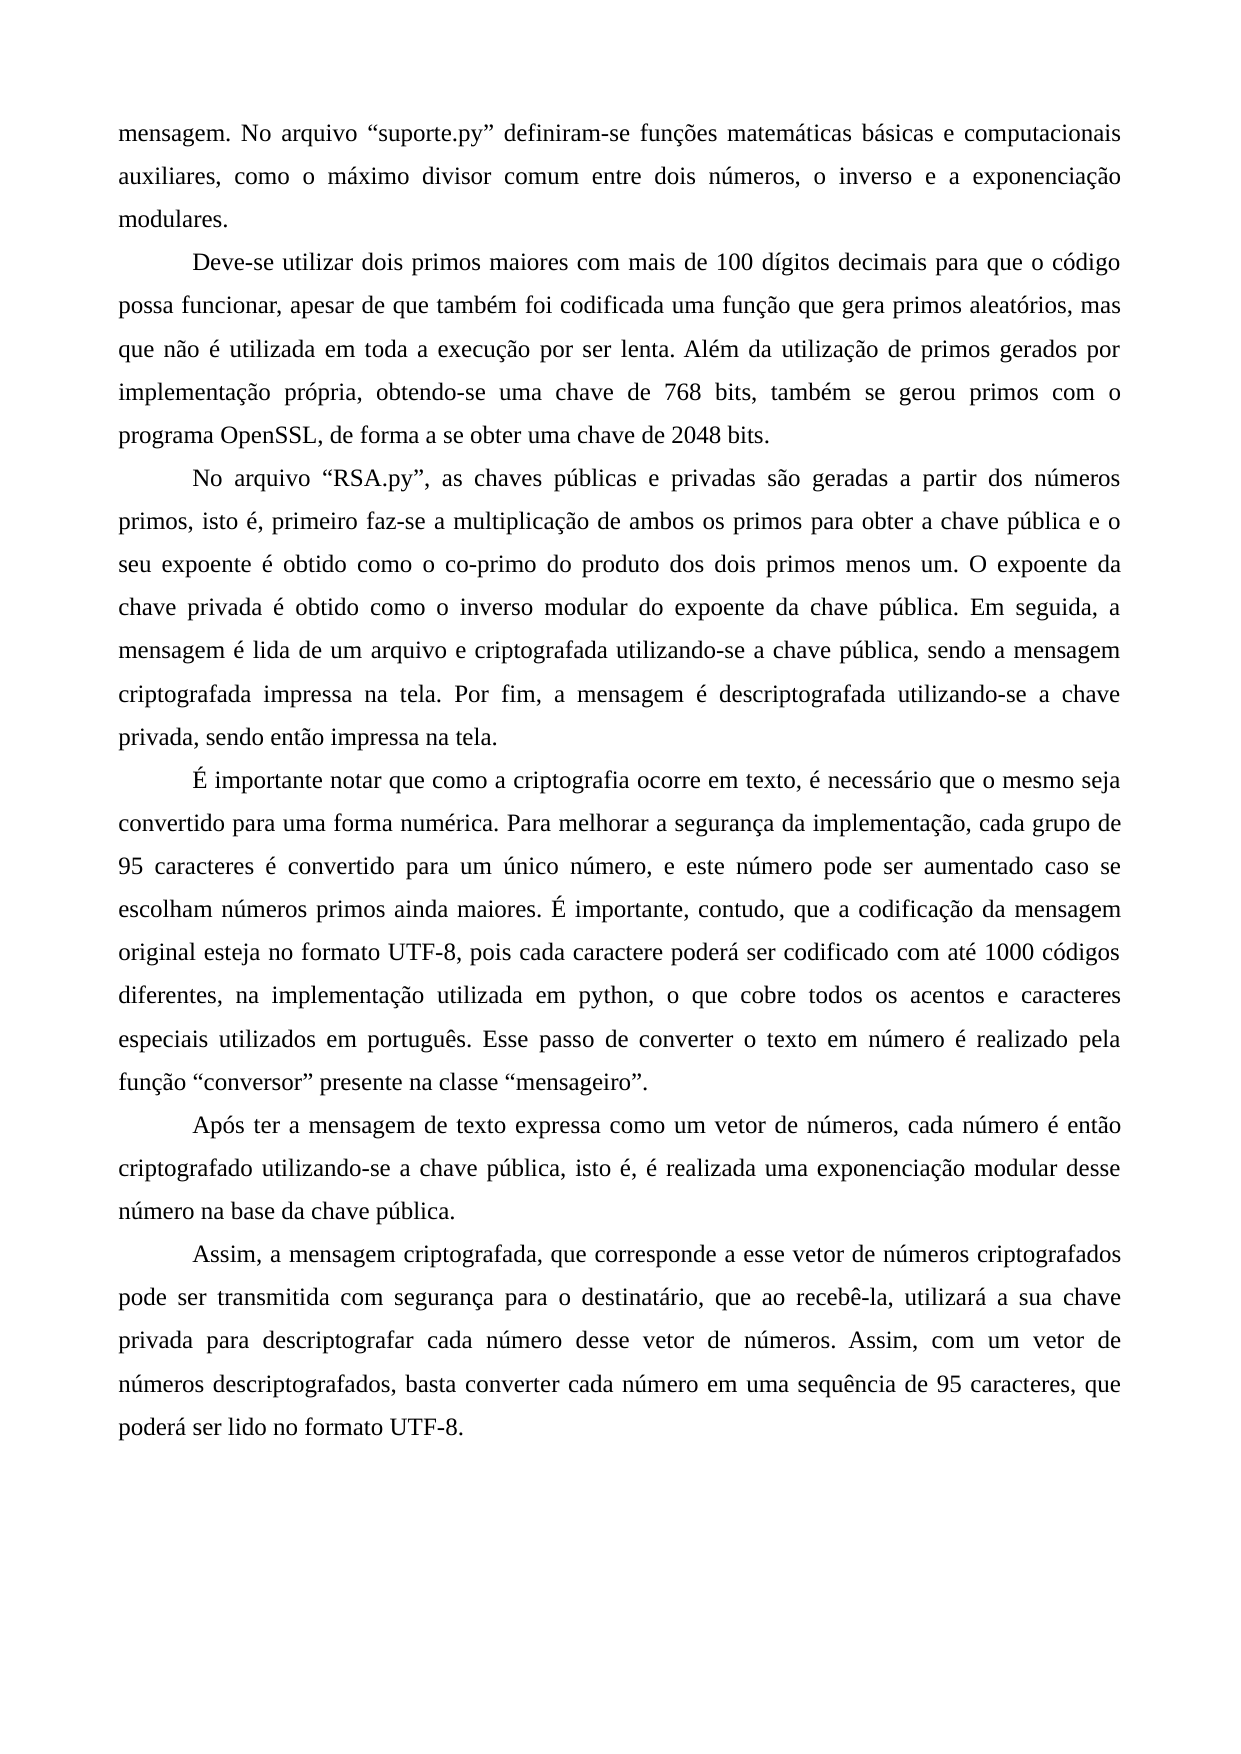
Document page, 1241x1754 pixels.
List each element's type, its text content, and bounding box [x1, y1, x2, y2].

text Após ter a mensagem de texto expressa como um vetor de números, cada número é então criptografado utilizando-se a chave pública, isto é, é realizada uma exponenciação modular desse número na base da chave pública. [118, 1110, 1122, 1225]
text No arquivo “RSA.py”, as chaves públicas e privadas são geradas a partir dos números primos, isto é, primeiro faz-se a multiplicação de ambos os primos para obter a chave pública e o seu expoente é obtido como o co-primo do produto dos dois primos menos um. O expoente da chave privada é obtido como o inverso modular do expoente da chave pública. Em seguida, a mensagem é lida de um arquivo e criptografada utilizando-se a chave pública, sendo a mensagem criptografada impressa na tela. Por fim, a mensagem é descriptografada utilizando-se a chave privada, sendo então impressa na tela. [118, 463, 1122, 751]
text É importante notar que como a criptografia ocorre em texto, é necessário que o mesmo seja convertido para uma forma numérica. Para melhorar a segurança da implementação, cada grupo de 95 caracteres é convertido para um único número, e este número pode ser aumentado caso se escolham números primos ainda maiores. É importante, contudo, que a codificação da mensagem original esteja no formato UTF-8, pois cada caractere poderá ser codificado com até 1000 códigos diferentes, na implementação utilizada em python, o que cobre todos os acentos e caracteres especiais utilizados em português. Esse passo de converter o texto em número é realizado pela função “conversor” presente na classe “mensageiro”. [118, 765, 1122, 1096]
text Assim, a mensagem criptografada, que corresponde a esse vetor de números criptografados pode ser transmitida com segurança para o destinatário, que ao recebê-la, utilizará a sua chave privada para descriptografar cada número desse vetor de números. Assim, com um vetor de números descriptografados, basta converter cada número em uma sequência de 95 caracteres, que poderá ser lido no formato UTF-8. [118, 1239, 1122, 1441]
text mensagem. No arquivo “suporte.py” definiram-se funções matemáticas básicas e computacionais auxiliares, como o máximo divisor comum entre dois números, o inverso e a exponenciação modulares. [118, 118, 1122, 233]
text Deve-se utilizar dois primos maiores com mais de 100 dígitos decimais para que o código possa funcionar, apesar de que também foi codificada uma função que gera primos aleatórios, mas que não é utilizada em toda a execução por ser lenta. Além da utilização de primos gerados por implementação própria, obtendo-se uma chave de 768 bits, também se gerou primos com o programa OpenSSL, de forma a se obter uma chave de 2048 bits. [118, 247, 1122, 449]
